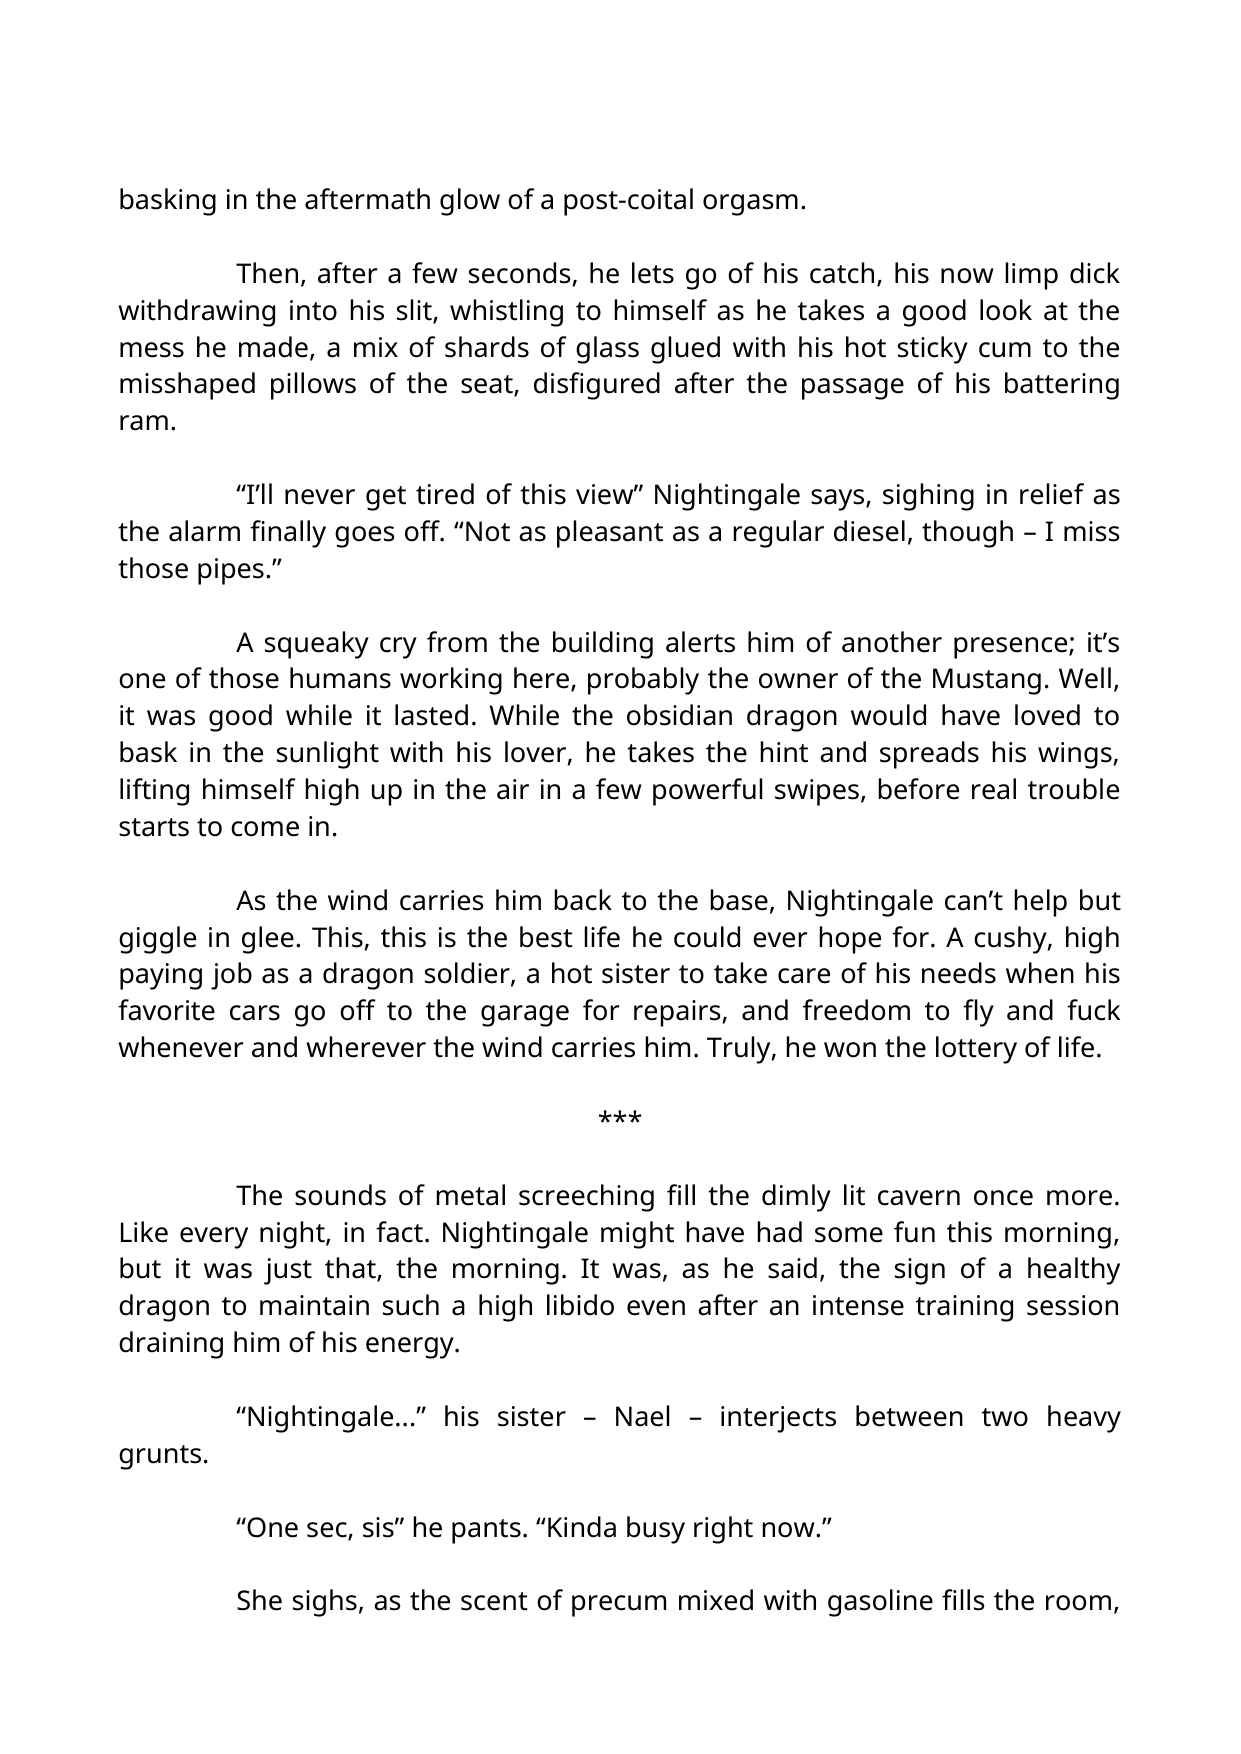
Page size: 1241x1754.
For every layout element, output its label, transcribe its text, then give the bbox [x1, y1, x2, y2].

text “I’ll never get tired of this view” Nightingale says, sighing in relief as the alarm finally goes off. “Not as pleasant as a regular diesel, though – I miss those pipes.” [118, 476, 1122, 586]
text “One sec, sis” he pants. “Kinda busy right now.” [118, 1508, 1122, 1545]
text A squeaky cry from the building alerts him of another presence; it’s one of those humans working here, probably the owner of the Mustang. Well, it was good while it lasted. While the obsidian dragon would have loved to bask in the sunlight with his lover, he takes the hint and spreads his wings, lifting himself high up in the air in a few powerful swipes, before real trouble starts to come in. [118, 623, 1122, 844]
text basking in the aftermath glow of a post-coital orgasm. [118, 181, 1122, 217]
text “Nightingale...” his sister – Nael – interjects between two heavy grunts. [118, 1397, 1122, 1471]
text *** [118, 1102, 1122, 1139]
text She sighs, as the scent of precum mixed with gasoline fills the room, [118, 1582, 1122, 1619]
text The sounds of metal screeching fill the dimly lit cavern once more. Like every night, in fact. Nightingale might have had some fun this morning, but it was just that, the morning. It was, as he said, the sign of a healthy dragon to maintain such a high libido even after an intense training session draining him of his energy. [118, 1176, 1122, 1361]
text As the wind carries him back to the base, Nightingale can’t help but giggle in glee. This, this is the best life he could ever hope for. A cushy, high paying job as a dragon soldier, a hot sister to take care of his needs when his favorite cars go off to the garage for repairs, and freedom to fly and fuck whenever and wherever the wind carries him. Truly, he won the lottery of life. [118, 881, 1122, 1066]
text Then, after a few seconds, he lets go of his catch, his now limp dick withdrawing into his slit, whistling to himself as he takes a good look at the mess he made, a mix of shards of glass glued with his hot sticky cum to the misshaped pillows of the seat, disfigured after the passage of his battering ram. [118, 254, 1122, 439]
